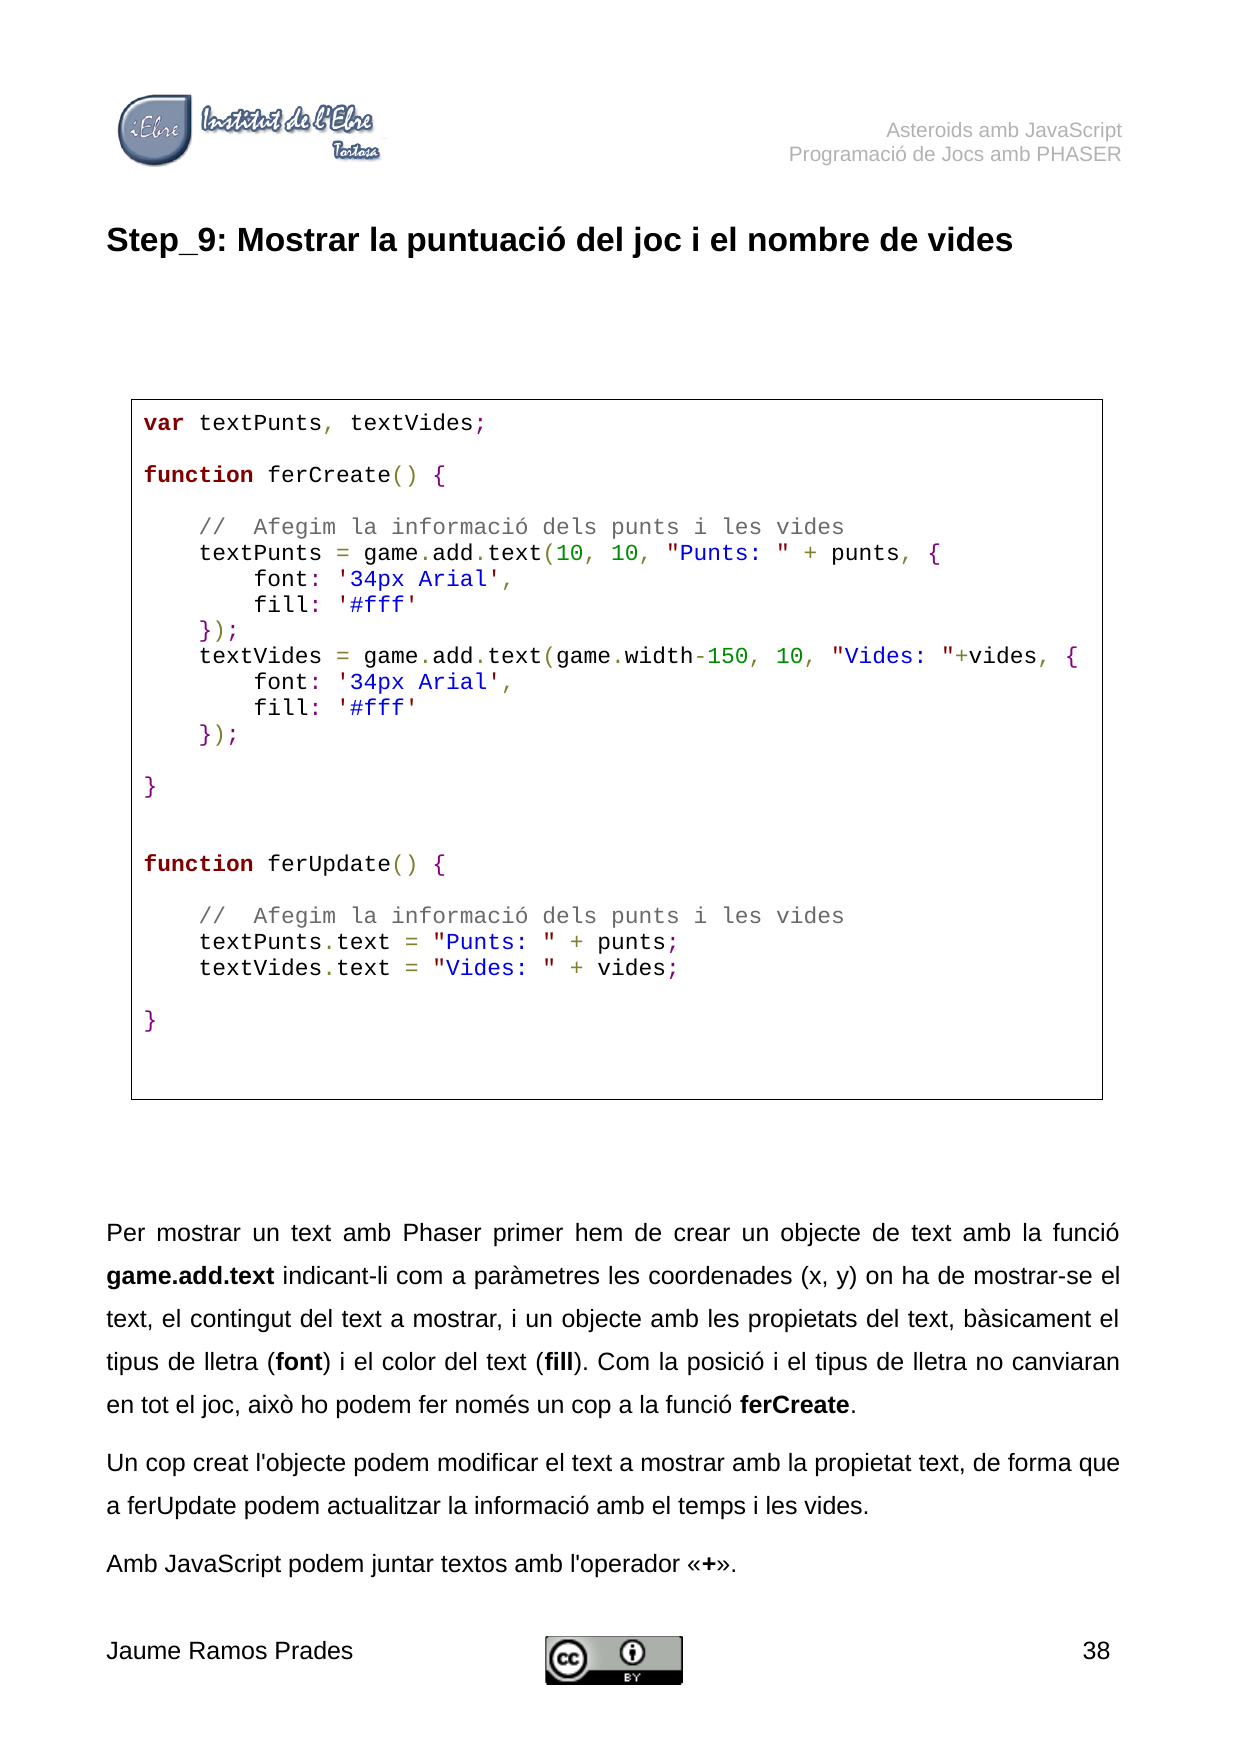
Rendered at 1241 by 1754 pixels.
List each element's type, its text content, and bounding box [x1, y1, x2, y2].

subtitle Step_9: Mostrar la puntuació del joc i el nombre de vides [106, 219, 1122, 258]
text Per mostrar un text amb Phaser primer hem de crear un objecte de text amb la funció game.add.text indicant-li com a paràmetres les coordenades (x, y) on ha de mostrar-se el text, el contingut del text a mostrar, i un objecte amb les propietats del text, bàsicament el tipus de lletra (font) i el color del text (fill). Com la posició i el tipus de lletra no canviaran en tot el joc, això ho podem fer només un cop a la funció ferCreate. [106, 1218, 1122, 1419]
picture [545, 1636, 683, 1685]
text Amb JavaScript podem juntar textos amb l'operador «+». [106, 1549, 1122, 1577]
picture [106, 79, 397, 181]
text Un cop creat l'objecte podem modificar el text a mostrar amb la propietat text, de forma que a ferUpdate podem actualitzar la informació amb el temps i les vides. [106, 1448, 1122, 1520]
